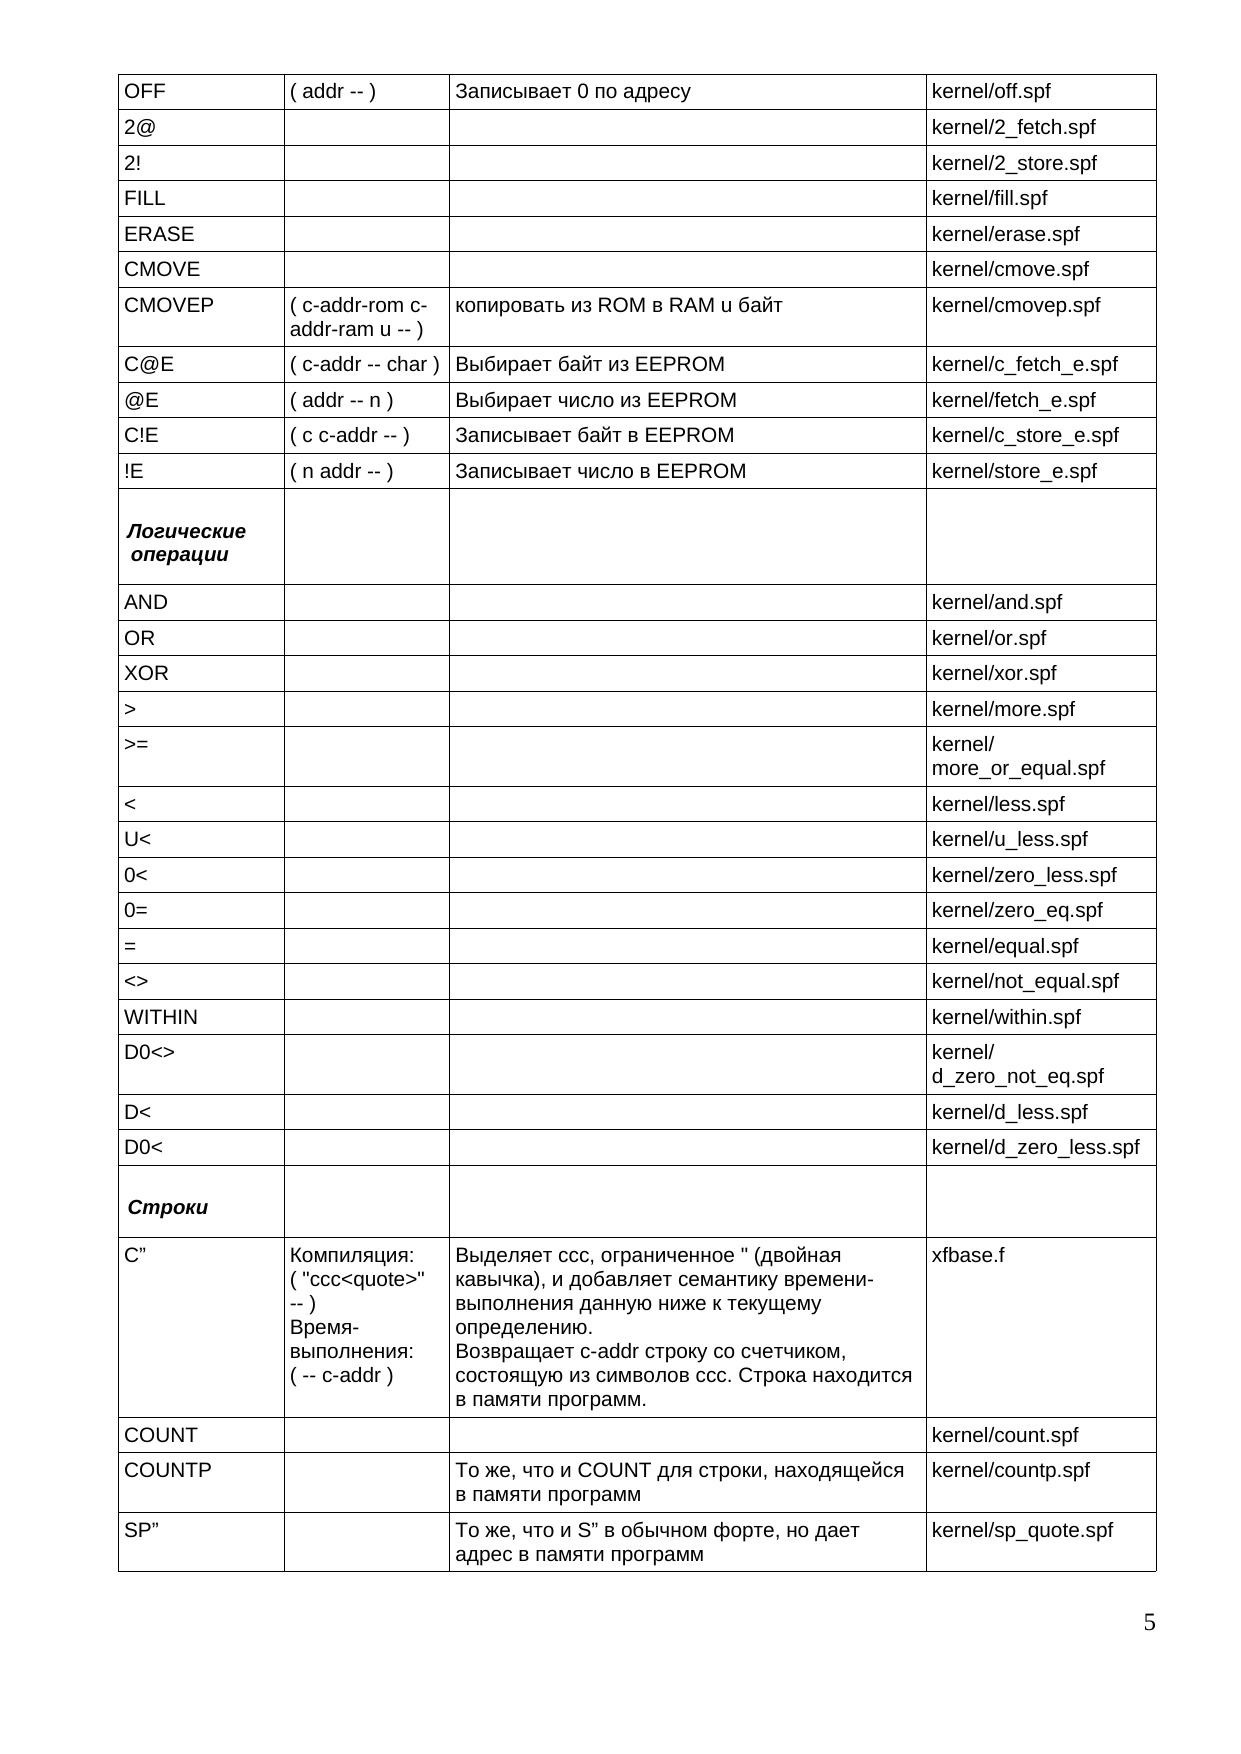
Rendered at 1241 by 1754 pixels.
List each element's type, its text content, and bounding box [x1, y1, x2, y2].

table_cell Выделяет ccc, ограниченное " (двойная кавычка), и добавляет семантику времени-выполнения данную ниже к текущему определению. Возвращает c-addr строку со счетчиком, состоящую из символов ccc. Строка находится в памяти программ. [450, 1238, 926, 1417]
table_cell [450, 1095, 926, 1129]
table_cell D0< [119, 1130, 284, 1165]
table_cell [285, 787, 449, 821]
table_cell [927, 489, 1156, 584]
table_cell [450, 585, 926, 619]
table_cell [927, 1166, 1156, 1237]
table_cell ( c-addr -- char ) [285, 347, 449, 382]
table_cell ( c c-addr -- ) [285, 418, 449, 453]
table_cell = [119, 929, 284, 963]
table_cell kernel/within.spf [927, 1000, 1156, 1034]
table_cell Записывает байт в EEPROM [450, 418, 926, 453]
table_cell [450, 964, 926, 999]
table_cell kernel/countp.spf [927, 1453, 1156, 1512]
table_cell kernel/cmovep.spf [927, 288, 1156, 346]
table_cell Компиляция: ( "ccc<quote>" -- ) Время-выполнения: ( -- c-addr ) [285, 1238, 449, 1417]
table_cell [285, 1095, 449, 1129]
table_cell C@E [119, 347, 284, 382]
table_cell kernel/zero_less.spf [927, 858, 1156, 892]
table_cell kernel/fetch_e.spf [927, 383, 1156, 417]
table_cell kernel/d_less.spf [927, 1095, 1156, 1129]
table_cell ( addr -- ) [285, 75, 449, 109]
table_cell kernel/2_fetch.spf [927, 110, 1156, 144]
table_cell [285, 692, 449, 726]
table_cell xfbase.f [927, 1238, 1156, 1417]
table_cell kernel/or.spf [927, 621, 1156, 655]
table_cell kernel/not_equal.spf [927, 964, 1156, 999]
table_cell [450, 656, 926, 691]
table_cell <> [119, 964, 284, 999]
table_cell [285, 656, 449, 691]
table_cell ( n addr -- ) [285, 454, 449, 488]
table_cell kernel/off.spf [927, 75, 1156, 109]
table_cell [285, 621, 449, 655]
table_cell OFF [119, 75, 284, 109]
table_cell [450, 1418, 926, 1452]
table_cell !E [119, 454, 284, 488]
table_cell kernel/and.spf [927, 585, 1156, 619]
table_cell kernel/erase.spf [927, 217, 1156, 251]
table_cell kernel/less.spf [927, 787, 1156, 821]
table_cell COUNTP [119, 1453, 284, 1512]
table_cell ERASE [119, 217, 284, 251]
table_cell [450, 489, 926, 584]
table_cell [450, 217, 926, 251]
table_cell >= [119, 727, 284, 786]
table_cell XOR [119, 656, 284, 691]
table_cell U< [119, 822, 284, 857]
table_cell [285, 1166, 449, 1237]
table_cell [285, 585, 449, 619]
table_cell [285, 1453, 449, 1512]
table_cell [285, 893, 449, 928]
table_cell [450, 1035, 926, 1094]
table_cell [285, 1130, 449, 1165]
table_cell [450, 252, 926, 287]
table_cell COUNT [119, 1418, 284, 1452]
table_cell kernel/cmove.spf [927, 252, 1156, 287]
table_cell kernel/more_or_equal.spf [927, 727, 1156, 786]
table_cell [450, 822, 926, 857]
table_cell [285, 217, 449, 251]
table_cell Выбирает байт из EEPROM [450, 347, 926, 382]
table_cell [285, 1513, 449, 1571]
table_cell kernel/more.spf [927, 692, 1156, 726]
table_cell [285, 1000, 449, 1034]
table_cell [285, 929, 449, 963]
table_cell [450, 1000, 926, 1034]
table_cell [285, 858, 449, 892]
table_cell [285, 1035, 449, 1094]
table_cell копировать из ROM в RAM u байт [450, 288, 926, 346]
table_cell WITHIN [119, 1000, 284, 1034]
table_cell < [119, 787, 284, 821]
table_cell [450, 692, 926, 726]
table_cell AND [119, 585, 284, 619]
table_cell [450, 1166, 926, 1237]
table_cell kernel/zero_eq.spf [927, 893, 1156, 928]
table_cell То же, что и S” в обычном форте, но дает адрес в памяти программ [450, 1513, 926, 1571]
table_cell Логические операции [119, 489, 284, 584]
table_cell OR [119, 621, 284, 655]
table_cell kernel/c_store_e.spf [927, 418, 1156, 453]
table_cell @E [119, 383, 284, 417]
table_cell > [119, 692, 284, 726]
table_cell [450, 110, 926, 144]
table_cell kernel/sp_quote.spf [927, 1513, 1156, 1571]
table_cell CMOVEP [119, 288, 284, 346]
table_cell kernel/d_zero_less.spf [927, 1130, 1156, 1165]
table_cell [450, 146, 926, 180]
table_cell kernel/c_fetch_e.spf [927, 347, 1156, 382]
table_cell [450, 727, 926, 786]
table_cell Записывает 0 по адресу [450, 75, 926, 109]
table_cell D0<> [119, 1035, 284, 1094]
table_cell [285, 964, 449, 999]
table_cell ( c-addr-rom c-addr-ram u -- ) [285, 288, 449, 346]
table_cell [285, 822, 449, 857]
table_cell kernel/store_e.spf [927, 454, 1156, 488]
table_cell D< [119, 1095, 284, 1129]
table_cell [285, 146, 449, 180]
table_cell 2@ [119, 110, 284, 144]
table_cell То же, что и COUNT для строки, находящейся в памяти программ [450, 1453, 926, 1512]
table_cell ( addr -- n ) [285, 383, 449, 417]
table_cell [450, 787, 926, 821]
table_cell [285, 181, 449, 216]
table_cell [450, 1130, 926, 1165]
table_cell SP” [119, 1513, 284, 1571]
table_cell C!E [119, 418, 284, 453]
table_cell kernel/2_store.spf [927, 146, 1156, 180]
table_cell 2! [119, 146, 284, 180]
table_cell C” [119, 1238, 284, 1417]
table_cell [285, 110, 449, 144]
table_cell [450, 929, 926, 963]
table_cell [285, 489, 449, 584]
table_cell 0= [119, 893, 284, 928]
table_cell kernel/u_less.spf [927, 822, 1156, 857]
table_cell CMOVE [119, 252, 284, 287]
table_cell 0< [119, 858, 284, 892]
table_cell [285, 1418, 449, 1452]
table_cell kernel/d_zero_not_eq.spf [927, 1035, 1156, 1094]
table_cell kernel/xor.spf [927, 656, 1156, 691]
table_cell Строки [119, 1166, 284, 1237]
table_cell kernel/equal.spf [927, 929, 1156, 963]
table_cell [450, 893, 926, 928]
table_cell FILL [119, 181, 284, 216]
table_cell [285, 727, 449, 786]
table_cell [450, 181, 926, 216]
table_cell Выбирает число из EEPROM [450, 383, 926, 417]
table_cell [450, 621, 926, 655]
table_cell [450, 858, 926, 892]
table_cell kernel/count.spf [927, 1418, 1156, 1452]
table_cell Записывает число в EEPROM [450, 454, 926, 488]
table_cell [285, 252, 449, 287]
table_cell kernel/fill.spf [927, 181, 1156, 216]
